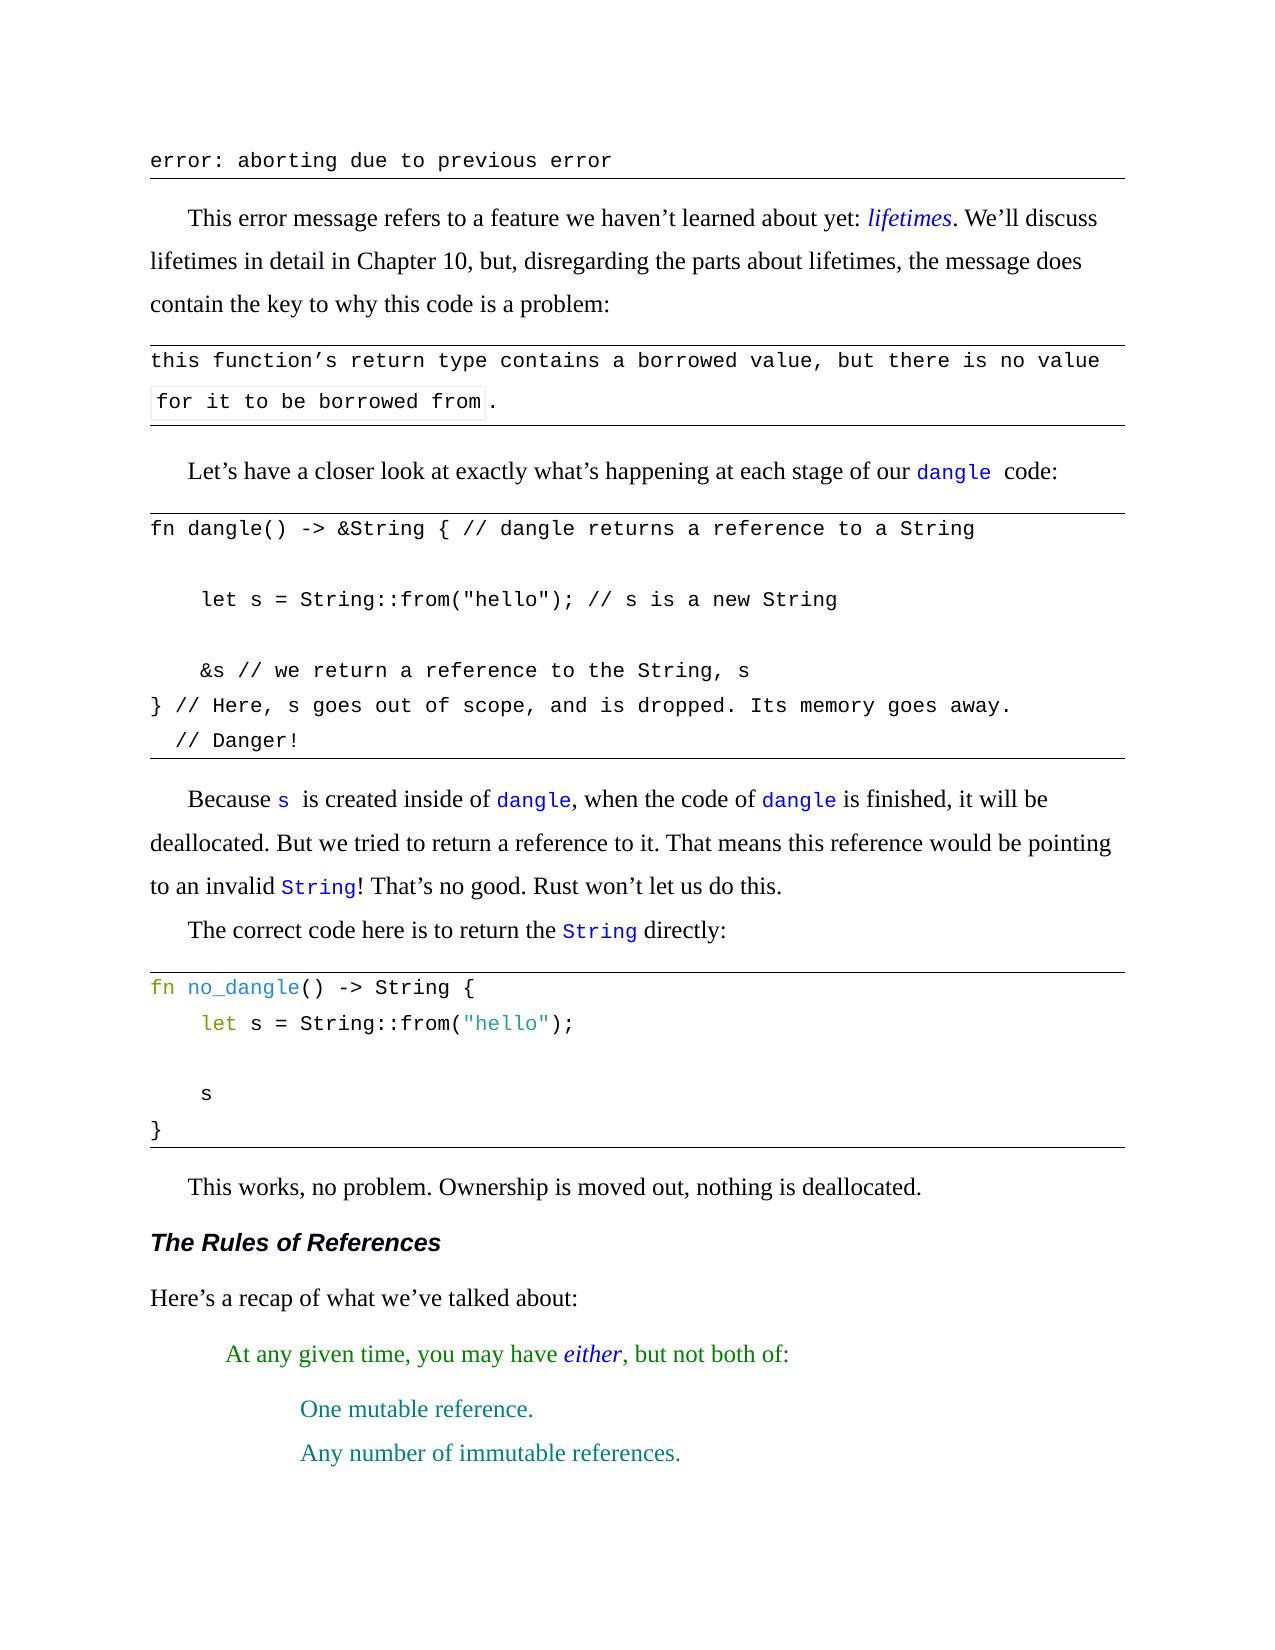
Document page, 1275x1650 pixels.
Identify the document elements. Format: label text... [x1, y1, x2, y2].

text The correct code here is to return the String directly: [150, 915, 1125, 945]
text Because s is created inside of dangle, when the code of dangle is finished, it will be deallocated. But we tried to return a reference to it. That means this reference would be pointing to an invalid String! That’s no good. Rust won’t let us do this. [150, 784, 1125, 900]
text let s = String::from("hello"); // s is a new String [150, 589, 1125, 612]
text // Danger! [150, 731, 1125, 758]
text The Rules of References [150, 1228, 1125, 1256]
text fn dangle() -> &String { // dangle returns a reference to a String [150, 514, 1125, 542]
text let s = String::from("hello"); [150, 1013, 1125, 1036]
text Any number of immutable references. [225, 1438, 1125, 1466]
text } // Here, s goes out of scope, and is dropped. Its memory goes away. [150, 695, 1125, 719]
text this function’s return type contains a borrowed value, but there is no value [150, 346, 1125, 374]
text error: aborting due to previous error [150, 150, 1125, 178]
text One mutable reference. [225, 1394, 1125, 1423]
text } [150, 1119, 1125, 1147]
text for it to be borrowed from. [150, 386, 1125, 425]
list At any given time, you may have either, but not both of: [225, 1339, 1125, 1368]
text Here’s a recap of what we’ve talked about: [150, 1283, 1125, 1312]
text Let’s have a closer look at exactly what’s happening at each stage of our dangle code: [150, 456, 1125, 486]
text s [150, 1083, 1125, 1107]
text This works, no problem. Ownership is moved out, nothing is deallocated. [150, 1172, 1125, 1201]
text This error message refers to a feature we haven’t learned about yet: lifetimes. We’ll discuss lifetimes in detail in Chapter 10, but, disregarding the parts about lifetimes, the message does contain the key to why this code is a problem: [150, 203, 1125, 318]
text &s // we return a reference to the String, s [150, 660, 1125, 683]
text fn no_dangle() -> String { [150, 973, 1125, 1001]
